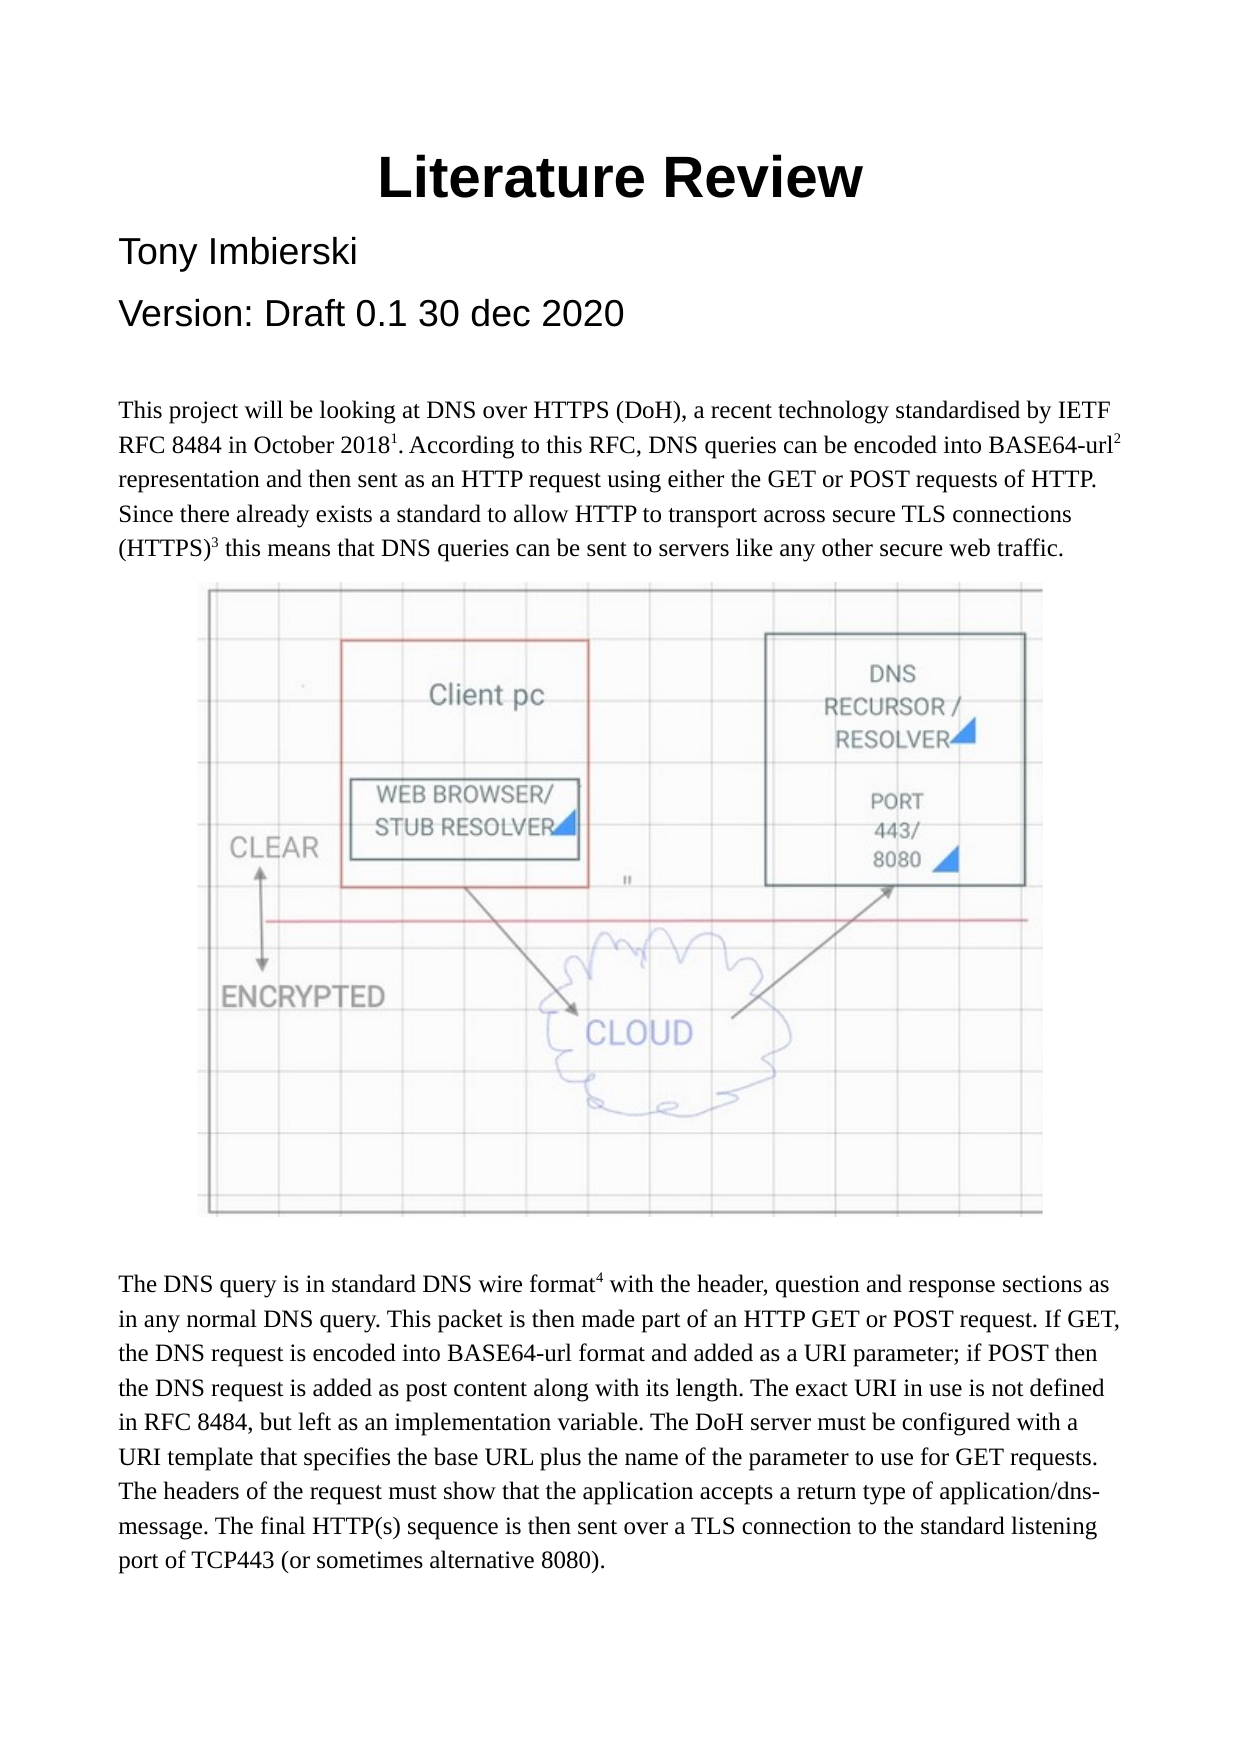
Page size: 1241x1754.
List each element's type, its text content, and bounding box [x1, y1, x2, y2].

picture [197, 582, 1043, 1217]
subtitle Tony Imbierski [118, 229, 1122, 272]
text This project will be looking at DNS over HTTPS (DoH), a recent technology standardised by IETF RFC 8484 in October 2018. According to this RFC, DNS queries can be encoded into BASE64-url representation and then sent as an HTTP request using either the GET or POST requests of HTTP. Since there already exists a standard to allow HTTP to transport across secure TLS connections (HTTPS) this means that DNS queries can be sent to servers like any other secure web traffic. [118, 396, 1122, 562]
title Literature Review [118, 143, 1122, 210]
text The DNS query is in standard DNS wire format with the header, question and response sections as in any normal DNS query. This packet is then made part of an HTTP GET or POST request. If GET, the DNS request is encoded into BASE64-url format and added as a URI parameter; if POST then the DNS request is added as post content along with its length. The exact URI in use is not defined in RFC 8484, but left as an implementation variable. The DoH server must be configured with a URI template that specifies the base URL plus the name of the parameter to use for GET requests. The headers of the request must show that the application accepts a return type of application/dns-message. The final HTTP(s) sequence is then sent over a TLS connection to the standard listening port of TCP443 (or sometimes alternative 8080). [118, 1269, 1122, 1574]
subtitle Version: Draft 0.1 30 dec 2020 [118, 291, 1122, 334]
